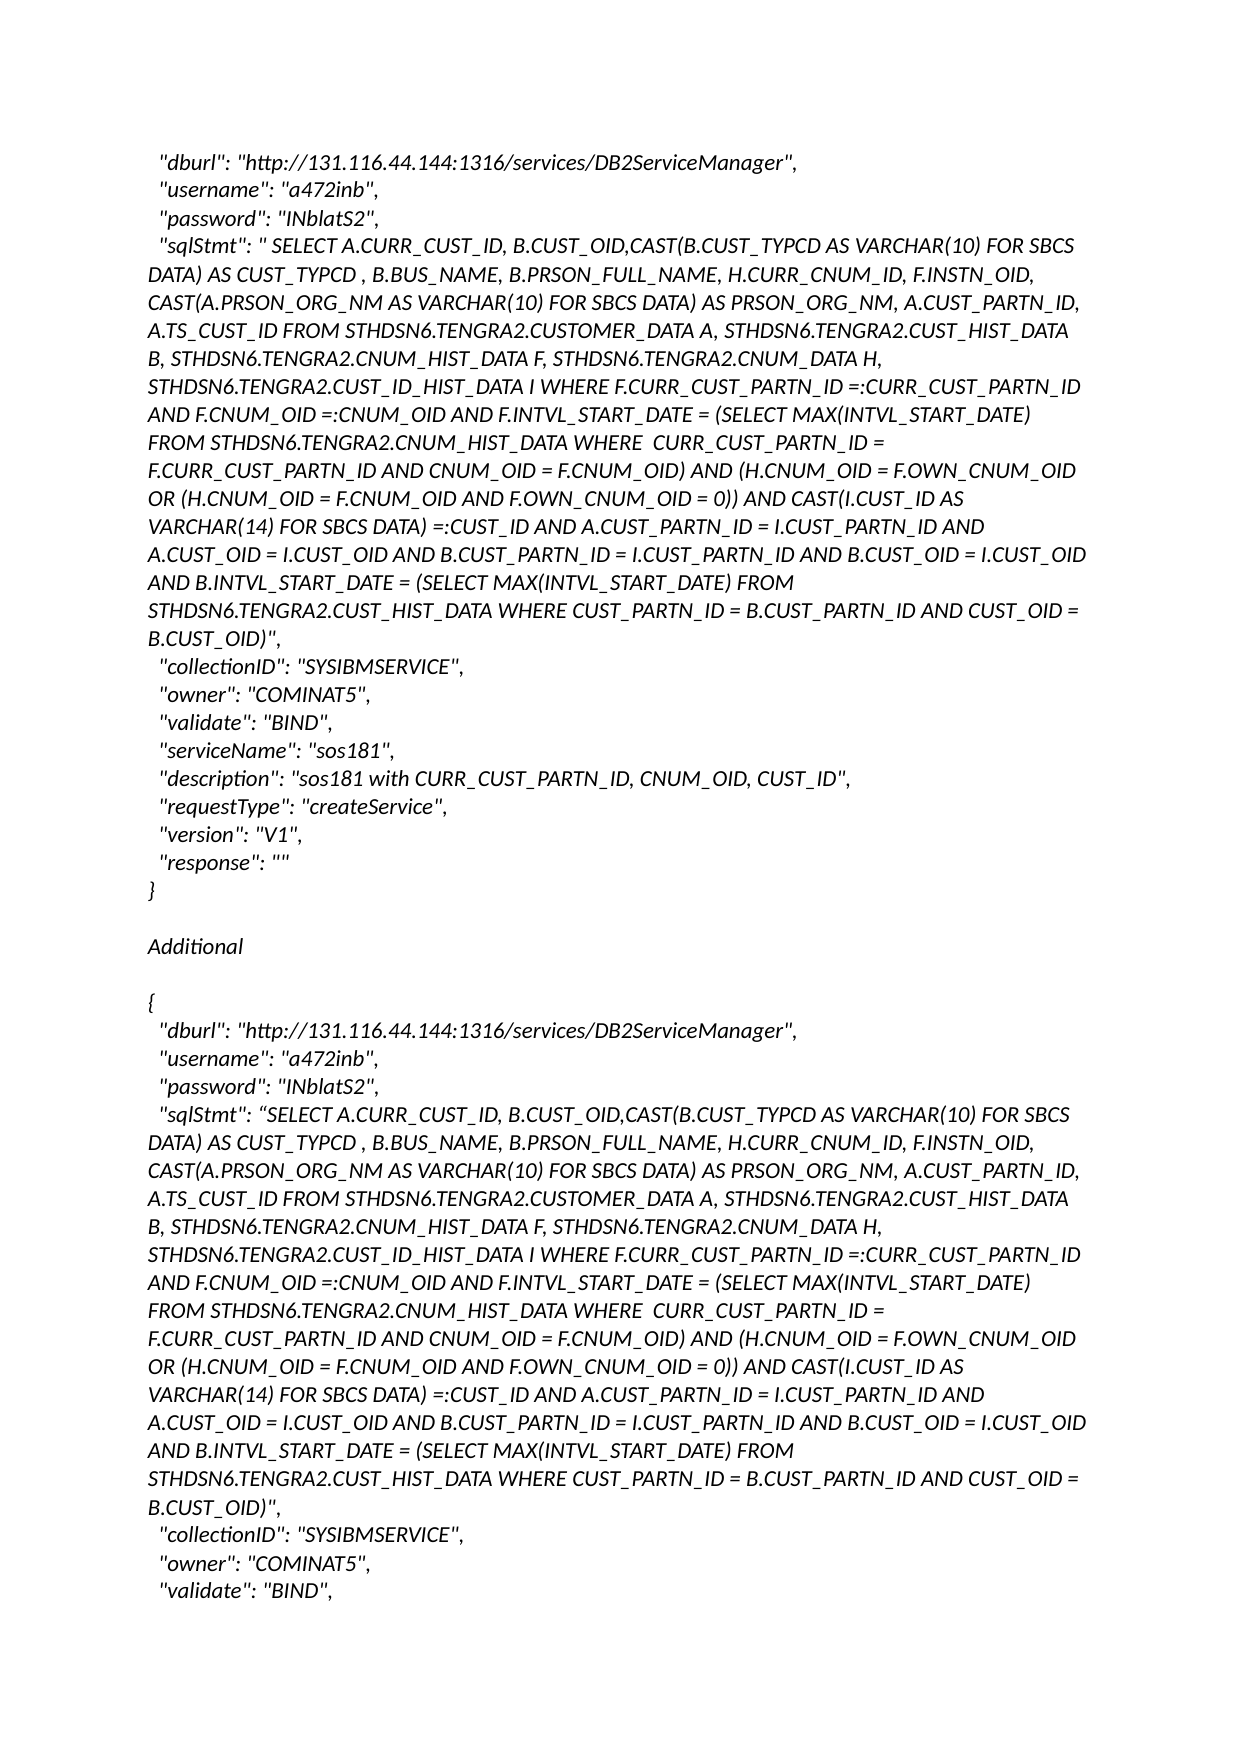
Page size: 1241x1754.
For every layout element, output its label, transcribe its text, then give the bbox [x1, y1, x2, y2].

text "description": "sos181 with CURR_CUST_PARTN_ID, CNUM_OID, CUST_ID", [148, 764, 1093, 792]
text "validate": "BIND", [148, 1577, 1093, 1605]
text "sqlStmt": " SELECT A.CURR_CUST_ID, B.CUST_OID,CAST(B.CUST_TYPCD AS VARCHAR(10) FOR SBCS DATA) AS CUST_TYPCD , B.BUS_NAME, B.PRSON_FULL_NAME, H.CURR_CNUM_ID, F.INSTN_OID, CAST(A.PRSON_ORG_NM AS VARCHAR(10) FOR SBCS DATA) AS PRSON_ORG_NM, A.CUST_PARTN_ID, A.TS_CUST_ID FROM STHDSN6.TENGRA2.CUSTOMER_DATA A, STHDSN6.TENGRA2.CUST_HIST_DATA B, STHDSN6.TENGRA2.CNUM_HIST_DATA F, STHDSN6.TENGRA2.CNUM_DATA H, STHDSN6.TENGRA2.CUST_ID_HIST_DATA I WHERE F.CURR_CUST_PARTN_ID =:CURR_CUST_PARTN_ID AND F.CNUM_OID =:CNUM_OID AND F.INTVL_START_DATE = (SELECT MAX(INTVL_START_DATE) FROM STHDSN6.TENGRA2.CNUM_HIST_DATA WHERE CURR_CUST_PARTN_ID = F.CURR_CUST_PARTN_ID AND CNUM_OID = F.CNUM_OID) AND (H.CNUM_OID = F.OWN_CNUM_OID OR (H.CNUM_OID = F.CNUM_OID AND F.OWN_CNUM_OID = 0)) AND CAST(I.CUST_ID AS VARCHAR(14) FOR SBCS DATA) =:CUST_ID AND A.CUST_PARTN_ID = I.CUST_PARTN_ID AND A.CUST_OID = I.CUST_OID AND B.CUST_PARTN_ID = I.CUST_PARTN_ID AND B.CUST_OID = I.CUST_OID AND B.INTVL_START_DATE = (SELECT MAX(INTVL_START_DATE) FROM STHDSN6.TENGRA2.CUST_HIST_DATA WHERE CUST_PARTN_ID = B.CUST_PARTN_ID AND CUST_OID = B.CUST_OID)", [148, 232, 1093, 652]
text } [148, 876, 1093, 904]
text "collectionID": "SYSIBMSERVICE", [148, 652, 1093, 680]
text "username": "a472inb", [148, 176, 1093, 204]
text "dburl": "http://131.116.44.144:1316/services/DB2ServiceManager", [148, 1016, 1093, 1044]
text "serviceName": "sos181", [148, 736, 1093, 764]
text "owner": "COMINAT5", [148, 1549, 1093, 1577]
text { [148, 988, 1093, 1016]
text "password": "INblatS2", [148, 1072, 1093, 1100]
text "owner": "COMINAT5", [148, 680, 1093, 708]
text "password": "INblatS2", [148, 204, 1093, 232]
text "dburl": "http://131.116.44.144:1316/services/DB2ServiceManager", [148, 148, 1093, 176]
text "username": "a472inb", [148, 1044, 1093, 1072]
text Additional [148, 932, 1093, 960]
text "validate": "BIND", [148, 708, 1093, 736]
text "collectionID": "SYSIBMSERVICE", [148, 1521, 1093, 1549]
text "version": "V1", [148, 820, 1093, 848]
text "requestType": "createService", [148, 792, 1093, 820]
text "sqlStmt": “SELECT A.CURR_CUST_ID, B.CUST_OID,CAST(B.CUST_TYPCD AS VARCHAR(10) FOR SBCS DATA) AS CUST_TYPCD , B.BUS_NAME, B.PRSON_FULL_NAME, H.CURR_CNUM_ID, F.INSTN_OID, CAST(A.PRSON_ORG_NM AS VARCHAR(10) FOR SBCS DATA) AS PRSON_ORG_NM, A.CUST_PARTN_ID, A.TS_CUST_ID FROM STHDSN6.TENGRA2.CUSTOMER_DATA A, STHDSN6.TENGRA2.CUST_HIST_DATA B, STHDSN6.TENGRA2.CNUM_HIST_DATA F, STHDSN6.TENGRA2.CNUM_DATA H, STHDSN6.TENGRA2.CUST_ID_HIST_DATA I WHERE F.CURR_CUST_PARTN_ID =:CURR_CUST_PARTN_ID AND F.CNUM_OID =:CNUM_OID AND F.INTVL_START_DATE = (SELECT MAX(INTVL_START_DATE) FROM STHDSN6.TENGRA2.CNUM_HIST_DATA WHERE CURR_CUST_PARTN_ID = F.CURR_CUST_PARTN_ID AND CNUM_OID = F.CNUM_OID) AND (H.CNUM_OID = F.OWN_CNUM_OID OR (H.CNUM_OID = F.CNUM_OID AND F.OWN_CNUM_OID = 0)) AND CAST(I.CUST_ID AS VARCHAR(14) FOR SBCS DATA) =:CUST_ID AND A.CUST_PARTN_ID = I.CUST_PARTN_ID AND A.CUST_OID = I.CUST_OID AND B.CUST_PARTN_ID = I.CUST_PARTN_ID AND B.CUST_OID = I.CUST_OID AND B.INTVL_START_DATE = (SELECT MAX(INTVL_START_DATE) FROM STHDSN6.TENGRA2.CUST_HIST_DATA WHERE CUST_PARTN_ID = B.CUST_PARTN_ID AND CUST_OID = B.CUST_OID)", [148, 1100, 1093, 1521]
text "response": "" [148, 848, 1093, 876]
